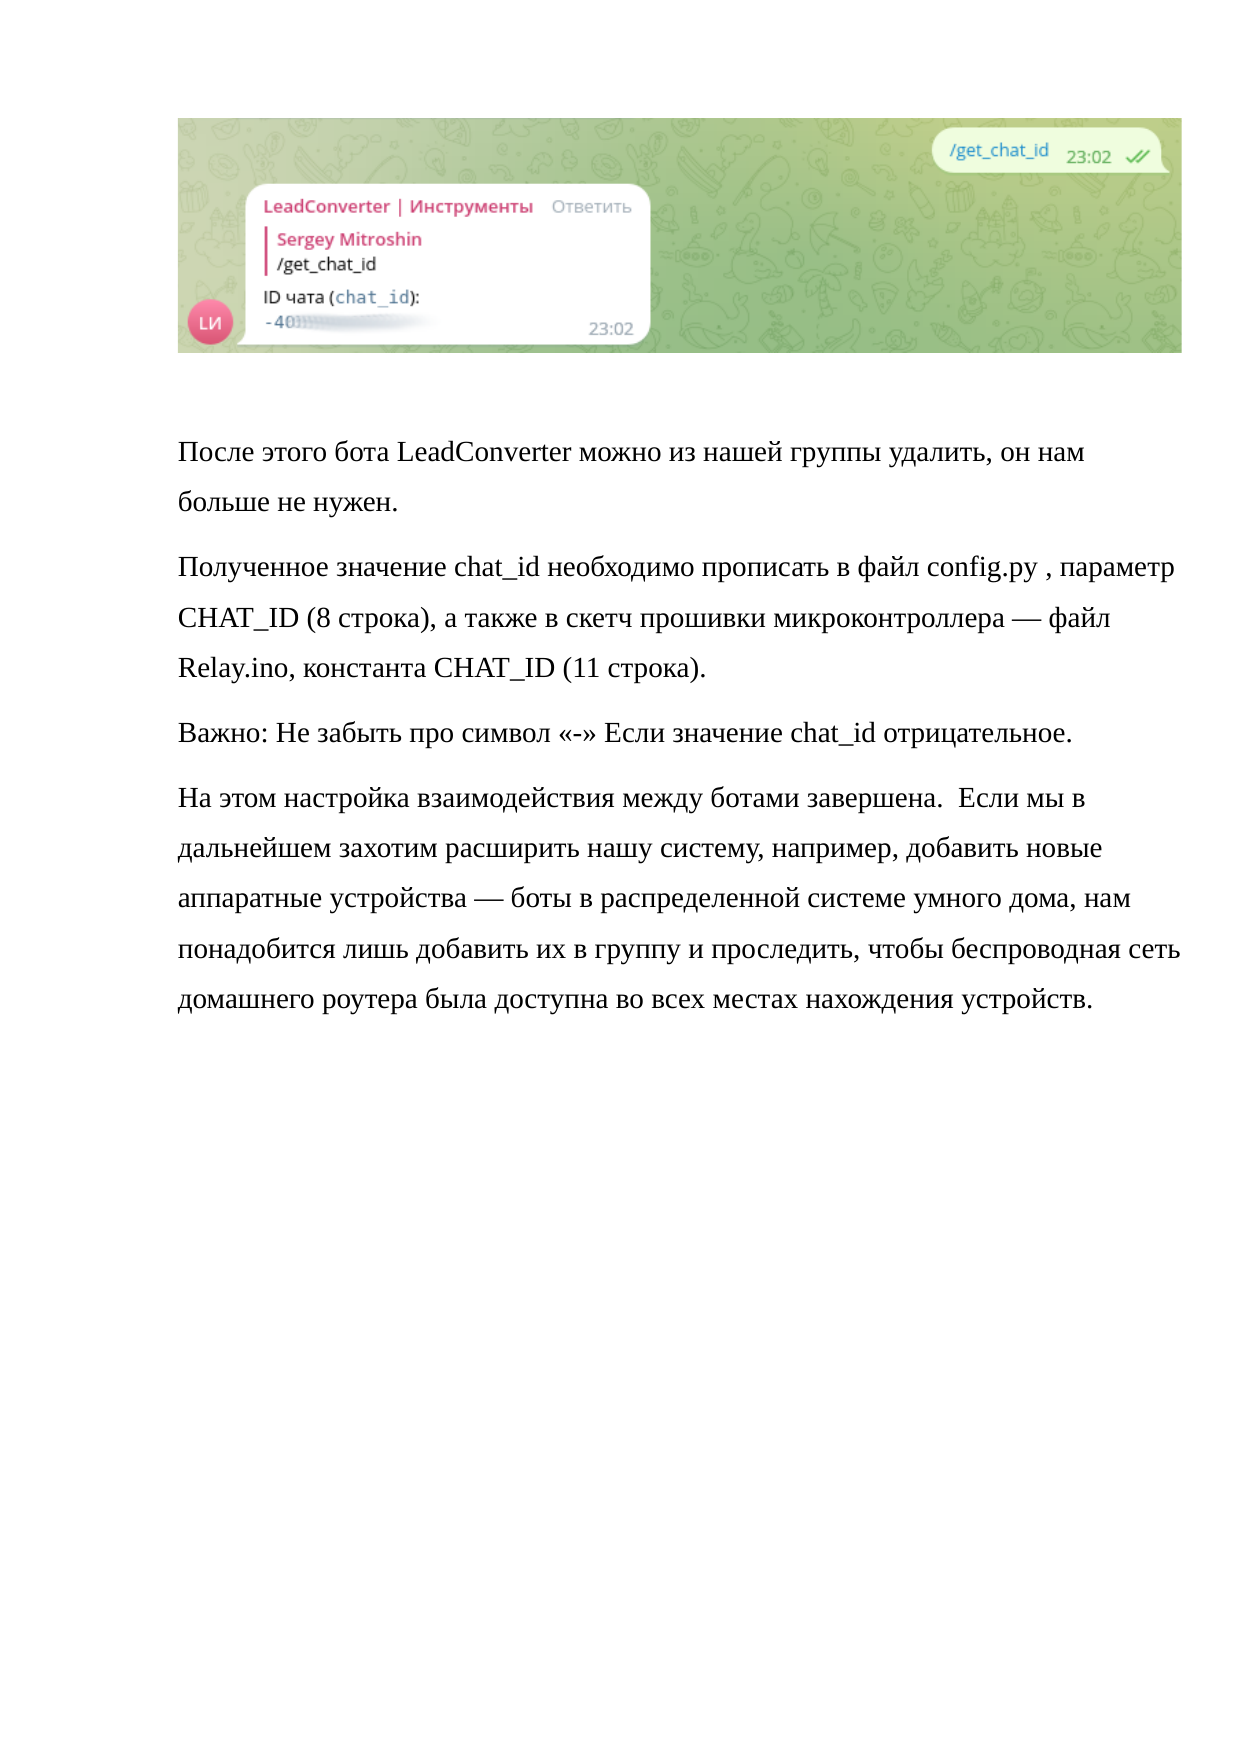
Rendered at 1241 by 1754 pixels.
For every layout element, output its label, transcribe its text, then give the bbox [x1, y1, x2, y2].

text На этом настройка взаимодействия между ботами завершена. Если мы в дальнейшем захотим расширить нашу систему, например, добавить новые аппаратные устройства — боты в распределенной системе умного дома, нам понадобится лишь добавить их в группу и проследить, чтобы беспроводная сеть домашнего роутера была доступна во всех местах нахождения устройств. [178, 780, 1182, 1015]
text После этого бота LeadConverter можно из нашей группы удалить, он нам больше не нужен. [178, 434, 1182, 518]
text Полученное значение chat_id необходимо прописать в файл config.py , параметр CHAT_ID (8 строка), а также в скетч прошивки микроконтроллера — файл Relay.ino, константа CHAT_ID (11 строка). [178, 549, 1182, 684]
picture [177, 118, 1182, 353]
text Важно: Не забыть про символ «-» Если значение chat_id отрицательное. [178, 715, 1182, 748]
